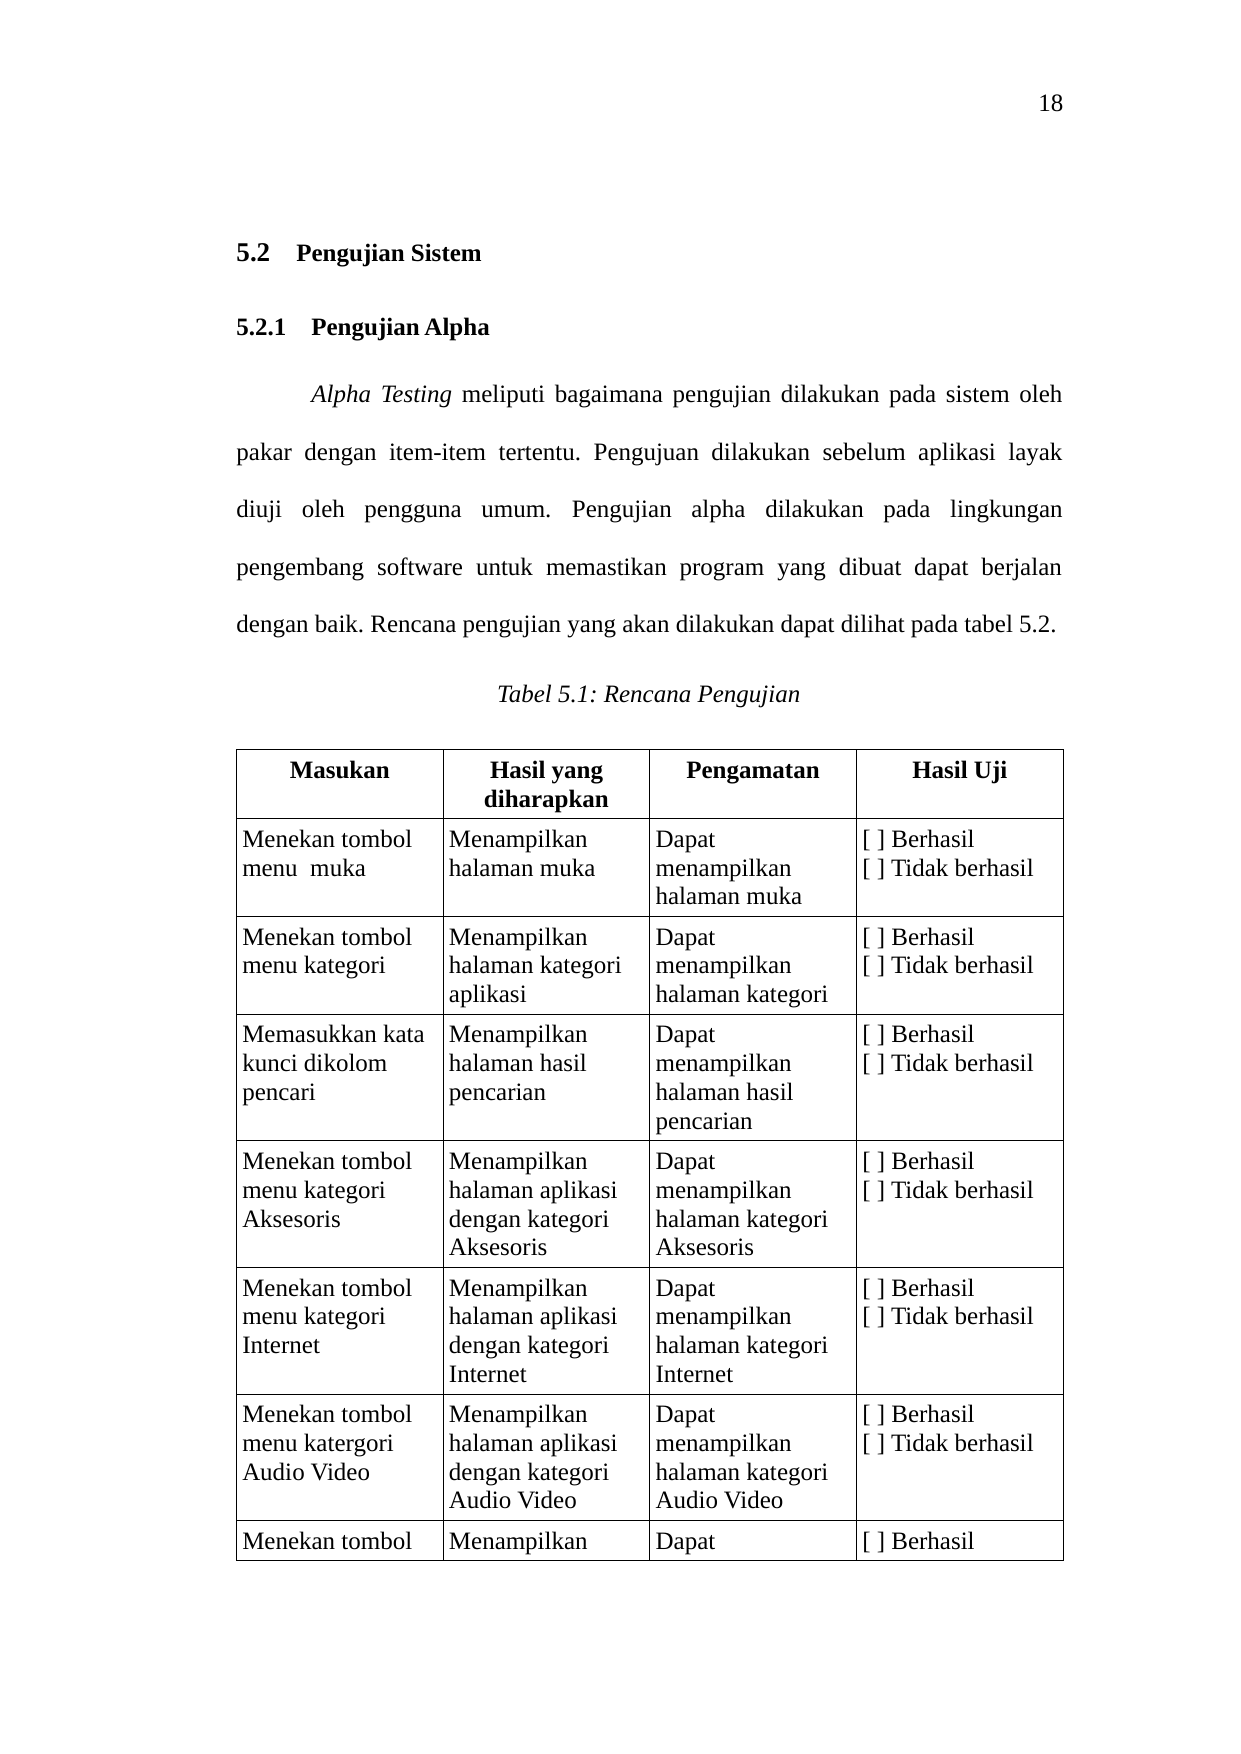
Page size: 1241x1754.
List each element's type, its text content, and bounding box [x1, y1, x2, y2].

table_cell Menekan tombol menu kategori Aksesoris [237, 1141, 443, 1267]
table_cell [ ] Berhasil [ ] Tidak berhasil [857, 819, 1063, 916]
table_cell Dapat menampilkan halaman kategori [650, 917, 856, 1014]
table_cell Menampilkan halaman muka [444, 819, 649, 916]
text Tabel 5.1: Rencana Pengujian [236, 679, 1063, 708]
table_header Masukan [237, 750, 443, 818]
table_cell [ ] Berhasil [ ] Tidak berhasil [857, 1268, 1063, 1393]
table_cell Menampilkan [444, 1521, 649, 1560]
table_cell [ ] Berhasil [ ] Tidak berhasil [857, 1141, 1063, 1267]
table_cell [ ] Berhasil [ ] Tidak berhasil [857, 1015, 1063, 1140]
table_cell Menekan tombol menu katergori Audio Video [237, 1395, 443, 1520]
subtitle Pengujian Sistem [236, 236, 1063, 267]
table_cell Dapat menampilkan halaman kategori Aksesoris [650, 1141, 856, 1267]
table_cell Menampilkan halaman hasil pencarian [444, 1015, 649, 1140]
table_cell Menampilkan halaman aplikasi dengan kategori Aksesoris [444, 1141, 649, 1267]
table_header Pengamatan [650, 750, 856, 818]
table_cell Memasukkan kata kunci dikolom pencari [237, 1015, 443, 1140]
table_header Hasil yang diharapkan [444, 750, 649, 818]
table_cell [ ] Berhasil [857, 1521, 1063, 1560]
table_cell Dapat [650, 1521, 856, 1560]
table_cell Dapat menampilkan halaman kategori Audio Video [650, 1395, 856, 1520]
text Alpha Testing meliputi bagaimana pengujian dilakukan pada sistem oleh pakar dengan item-item tertentu. Pengujuan dilakukan sebelum aplikasi layak diuji oleh pengguna umum. Pengujian alpha dilakukan pada lingkungan pengembang software untuk memastikan program yang dibuat dapat berjalan dengan baik. Rencana pengujian yang akan dilakukan dapat dilihat pada tabel 5.2. [236, 379, 1063, 638]
table_cell [ ] Berhasil [ ] Tidak berhasil [857, 1395, 1063, 1520]
table_cell Dapat menampilkan halaman muka [650, 819, 856, 916]
table_cell Menekan tombol menu kategori [237, 917, 443, 1014]
table_header Hasil Uji [857, 750, 1063, 818]
table_cell Menampilkan halaman aplikasi dengan kategori Internet [444, 1268, 649, 1393]
table_cell Menekan tombol menu kategori Internet [237, 1268, 443, 1393]
table_cell Dapat menampilkan halaman hasil pencarian [650, 1015, 856, 1140]
table_cell Menekan tombol menu muka [237, 819, 443, 916]
subtitle Pengujian Alpha [236, 312, 1063, 341]
table_cell Menampilkan halaman kategori aplikasi [444, 917, 649, 1014]
table_cell Menekan tombol [237, 1521, 443, 1560]
table_cell Menampilkan halaman aplikasi dengan kategori Audio Video [444, 1395, 649, 1520]
table_cell [ ] Berhasil [ ] Tidak berhasil [857, 917, 1063, 1014]
table_cell Dapat menampilkan halaman kategori Internet [650, 1268, 856, 1393]
